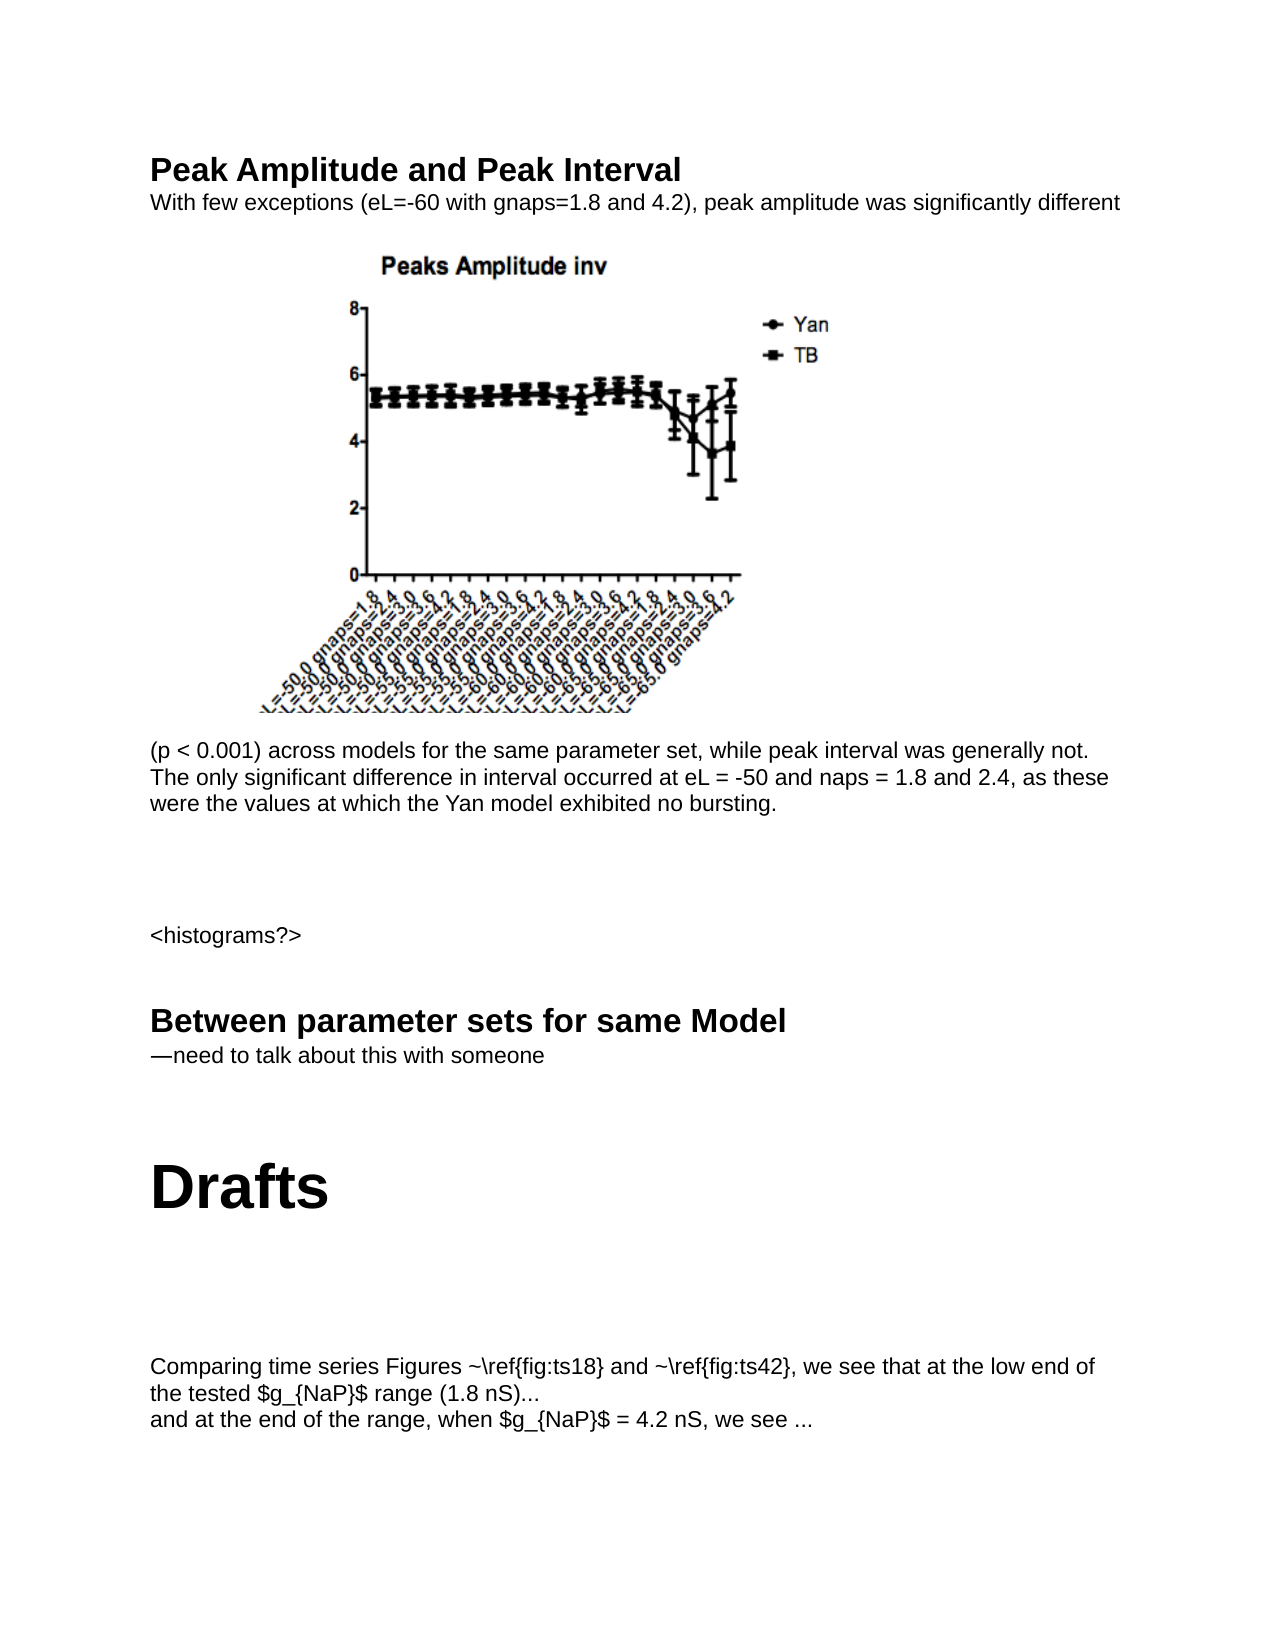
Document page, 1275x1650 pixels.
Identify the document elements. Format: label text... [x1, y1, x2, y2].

text Comparing time series Figures ~\ref{fig:ts18} and ~\ref{fig:ts42}, we see that at the low end of the tested $g_{NaP}$ range (1.8 nS)... [150, 1353, 1125, 1406]
subtitle Between parameter sets for same Model [150, 1001, 1125, 1039]
text and at the end of the range, when $g_{NaP}$ = 4.2 nS, we see ... [150, 1406, 1125, 1432]
picture [244, 246, 838, 713]
subtitle Peak Amplitude and Peak Interval [150, 150, 1125, 188]
text With few exceptions (eL=-60 with gnaps=1.8 and 4.2), peak amplitude was significantly different (p < 0.001) across models for the same parameter set, while peak interval was generally not. The only significant difference in interval occurred at eL = -50 and naps = 1.8 and 2.4, as these were the values at which the Yan model exhibited no bursting. [150, 188, 1125, 816]
title Drafts [150, 1150, 1125, 1222]
text <histograms?> [150, 922, 1125, 948]
text —need to talk about this with someone [150, 1039, 1125, 1071]
